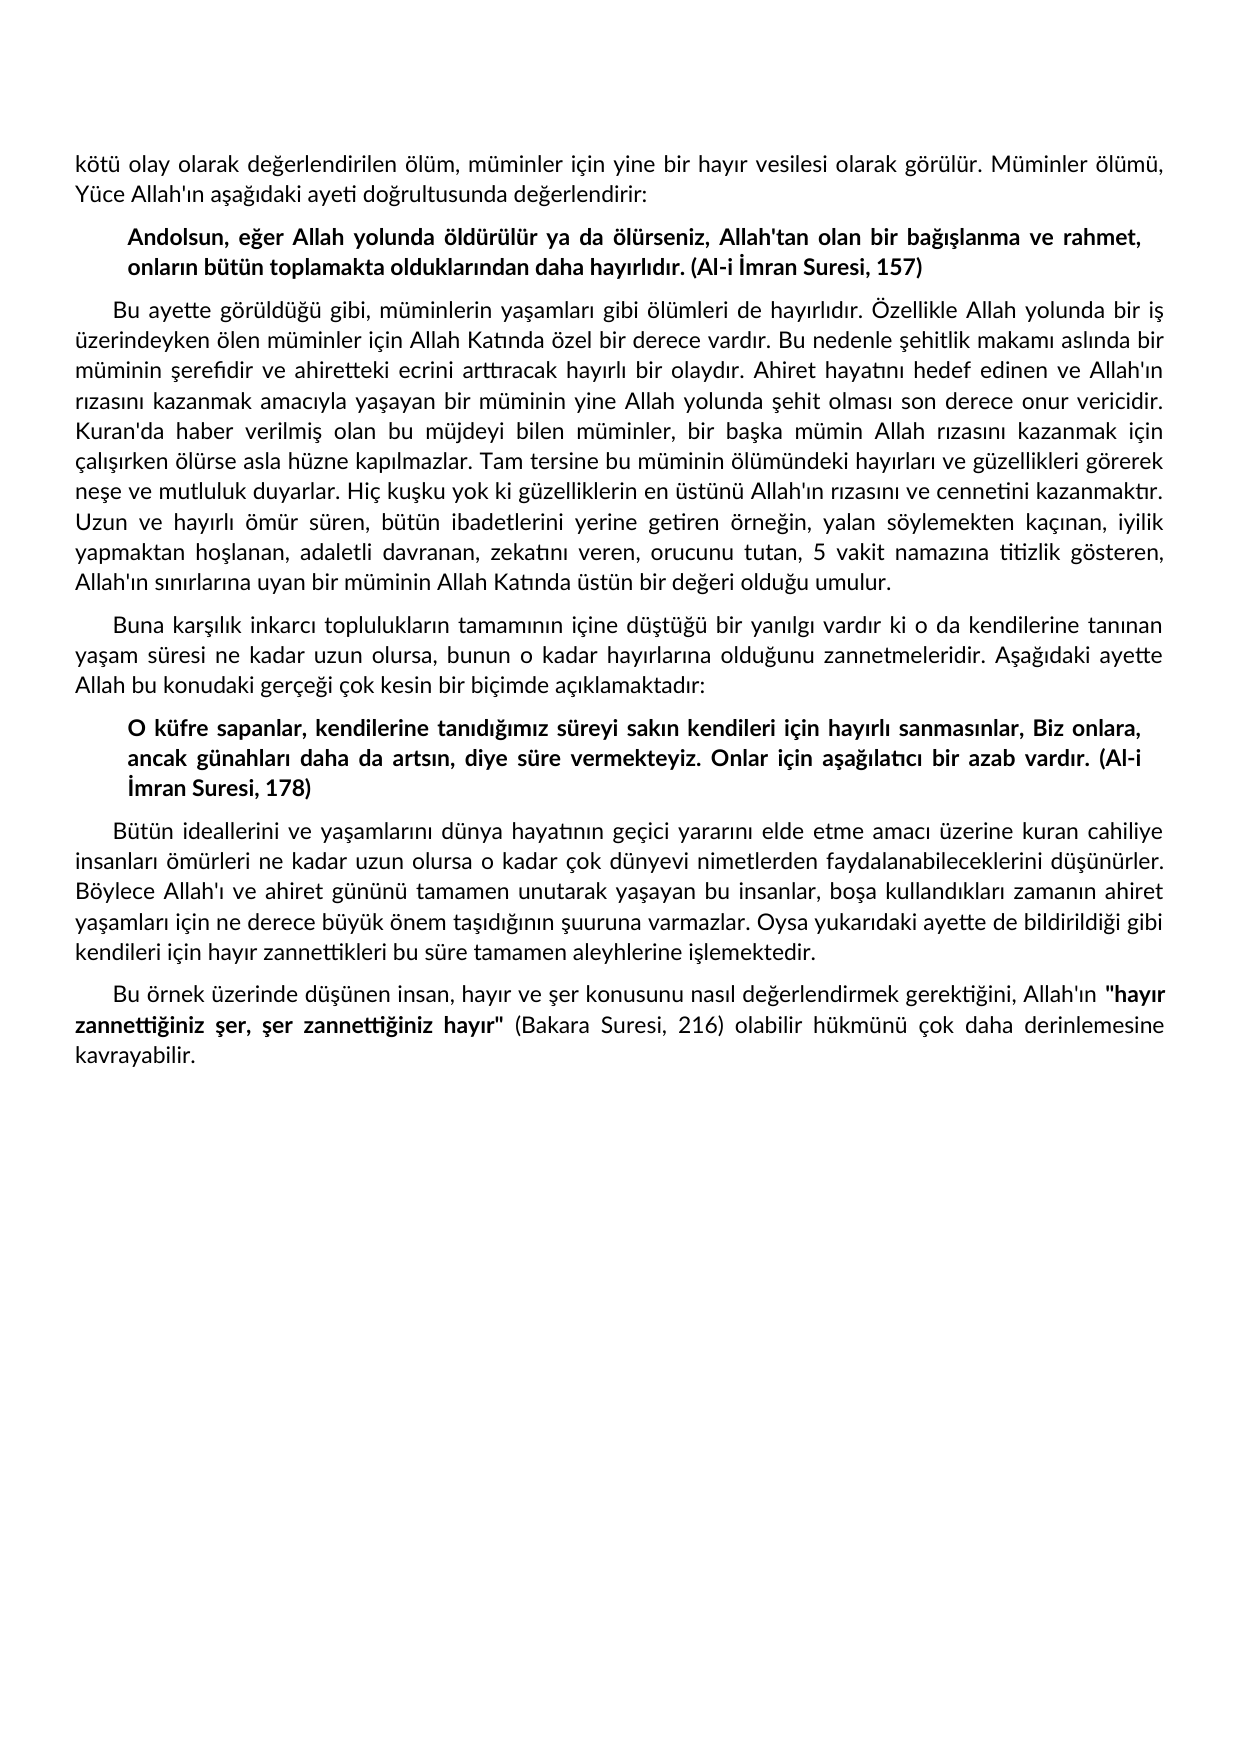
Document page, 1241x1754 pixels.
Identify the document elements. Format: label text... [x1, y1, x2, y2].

text Bu ayette görüldüğü gibi, müminlerin yaşamları gibi ölümleri de hayırlıdır. Özellikle Allah yolunda bir iş üzerindeyken ölen müminler için Allah Katında özel bir derece vardır. Bu nedenle şehitlik makamı aslında bir müminin şerefidir ve ahiretteki ecrini arttıracak hayırlı bir olaydır. Ahiret hayatını hedef edinen ve Allah'ın rızasını kazanmak amacıyla yaşayan bir müminin yine Allah yolunda şehit olması son derece onur vericidir. Kuran'da haber verilmiş olan bu müjdeyi bilen müminler, bir başka mümin Allah rızasını kazanmak için çalışırken ölürse asla hüzne kapılmazlar. Tam tersine bu müminin ölümündeki hayırları ve güzellikleri görerek neşe ve mutluluk duyarlar. Hiç kuşku yok ki güzelliklerin en üstünü Allah'ın rızasını ve cennetini kazanmaktır. Uzun ve hayırlı ömür süren, bütün ibadetlerini yerine getiren örneğin, yalan söylemekten kaçınan, iyilik yapmaktan hoşlanan, adaletli davranan, zekatını veren, orucunu tutan, 5 vakit namazına titizlik gösteren, Allah'ın sınırlarına uyan bir müminin Allah Katında üstün bir değeri olduğu umulur. [75, 296, 1165, 595]
text Andolsun, eğer Allah yolunda öldürülür ya da ölürseniz, Allah'tan olan bir bağışlanma ve rahmet, onların bütün toplamakta olduklarından daha hayırlıdır. (Al-i İmran Suresi, 157) [127, 223, 1143, 281]
text Bu örnek üzerinde düşünen insan, hayır ve şer konusunu nasıl değerlendirmek gerektiğini, Allah'ın "hayır zannettiğiniz şer, şer zannettiğiniz hayır" (Bakara Suresi, 216) olabilir hükmünü çok daha derinlemesine kavrayabilir. [75, 980, 1165, 1068]
text kötü olay olarak değerlendirilen ölüm, müminler için yine bir hayır vesilesi olarak görülür. Müminler ölümü, Yüce Allah'ın aşağıdaki ayeti doğrultusunda değerlendirir: [75, 150, 1165, 208]
text O küfre sapanlar, kendilerine tanıdığımız süreyi sakın kendileri için hayırlı sanmasınlar, Biz onlara, ancak günahları daha da artsın, diye süre vermekteyiz. Onlar için aşağılatıcı bir azab vardır. (Al-i İmran Suresi, 178) [127, 713, 1143, 801]
text Bütün ideallerini ve yaşamlarını dünya hayatının geçici yararını elde etme amacı üzerine kuran cahiliye insanları ömürleri ne kadar uzun olursa o kadar çok dünyevi nimetlerden faydalanabileceklerini düşünürler. Böylece Allah'ı ve ahiret gününü tamamen unutarak yaşayan bu insanlar, boşa kullandıkları zamanın ahiret yaşamları için ne derece büyük önem taşıdığının şuuruna varmazlar. Oysa yukarıdaki ayette de bildirildiği gibi kendileri için hayır zannettikleri bu süre tamamen aleyhlerine işlemektedir. [75, 817, 1165, 965]
text Buna karşılık inkarcı toplulukların tamamının içine düştüğü bir yanılgı vardır ki o da kendilerine tanınan yaşam süresi ne kadar uzun olursa, bunun o kadar hayırlarına olduğunu zannetmeleridir. Aşağıdaki ayette Allah bu konudaki gerçeği çok kesin bir biçimde açıklamaktadır: [75, 610, 1165, 698]
